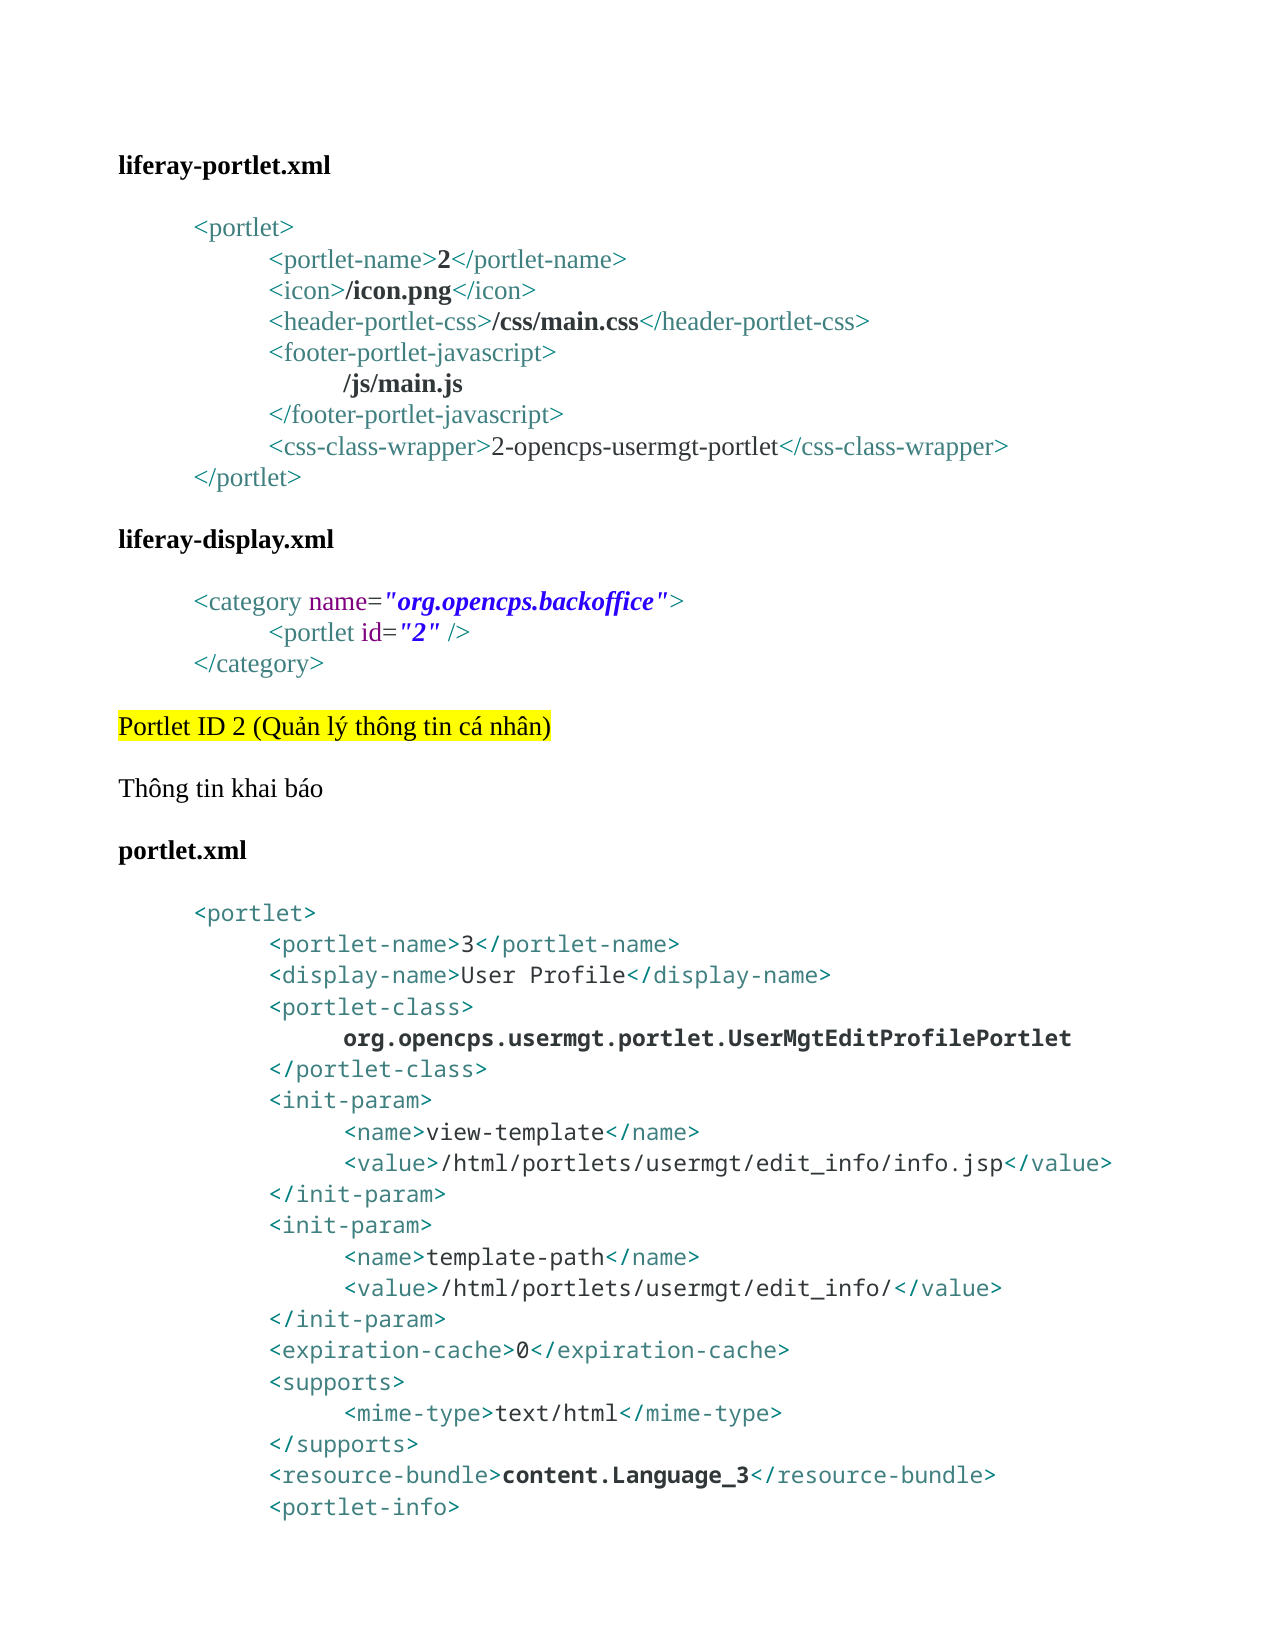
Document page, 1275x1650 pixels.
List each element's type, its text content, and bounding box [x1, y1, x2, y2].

text <portlet-name>2</portlet-name> [118, 243, 1157, 274]
text <portlet> [118, 897, 1157, 928]
text <name>template-path</name> [118, 1241, 1157, 1272]
text </category> [118, 648, 1157, 679]
text <resource-bundle>content.Language_3</resource-bundle> [118, 1459, 1157, 1491]
text <css-class-wrapper>2-opencps-usermgt-portlet</css-class-wrapper> [118, 429, 1157, 461]
text <footer-portlet-javascript> [118, 336, 1157, 367]
text <portlet-info> [118, 1491, 1157, 1522]
text liferay-display.xml [118, 523, 1157, 554]
text Thông tin khai báo [118, 772, 1157, 803]
text <value>/html/portlets/usermgt/edit_info/</value> [118, 1272, 1157, 1303]
text <portlet-name>3</portlet-name> [118, 928, 1157, 959]
text <init-param> [118, 1209, 1157, 1241]
text </portlet-class> [118, 1053, 1157, 1084]
text </init-param> [118, 1303, 1157, 1334]
text org.opencps.usermgt.portlet.UserMgtEditProfilePortlet [118, 1022, 1157, 1053]
text <mime-type>text/html</mime-type> [118, 1397, 1157, 1428]
text </supports> [118, 1428, 1157, 1459]
text Portlet ID 2 (Quản lý thông tin cá nhân) [118, 710, 1157, 741]
text <portlet id="2" /> [118, 616, 1157, 648]
text <portlet> [118, 212, 1157, 243]
text /js/main.js [118, 367, 1157, 398]
text portlet.xml [118, 834, 1157, 866]
text <supports> [118, 1366, 1157, 1397]
text <init-param> [118, 1084, 1157, 1116]
text <category name="org.opencps.backoffice"> [118, 585, 1157, 616]
text <header-portlet-css>/css/main.css</header-portlet-css> [118, 305, 1157, 336]
text <expiration-cache>0</expiration-cache> [118, 1334, 1157, 1366]
text <icon>/icon.png</icon> [118, 274, 1157, 305]
text <display-name>User Profile</display-name> [118, 959, 1157, 991]
text </portlet> [118, 461, 1157, 492]
text <name>view-template</name> [118, 1116, 1157, 1147]
text <portlet-class> [118, 991, 1157, 1022]
text </init-param> [118, 1178, 1157, 1209]
text liferay-portlet.xml [118, 149, 1157, 180]
text </footer-portlet-javascript> [118, 398, 1157, 429]
text <value>/html/portlets/usermgt/edit_info/info.jsp</value> [118, 1147, 1157, 1178]
